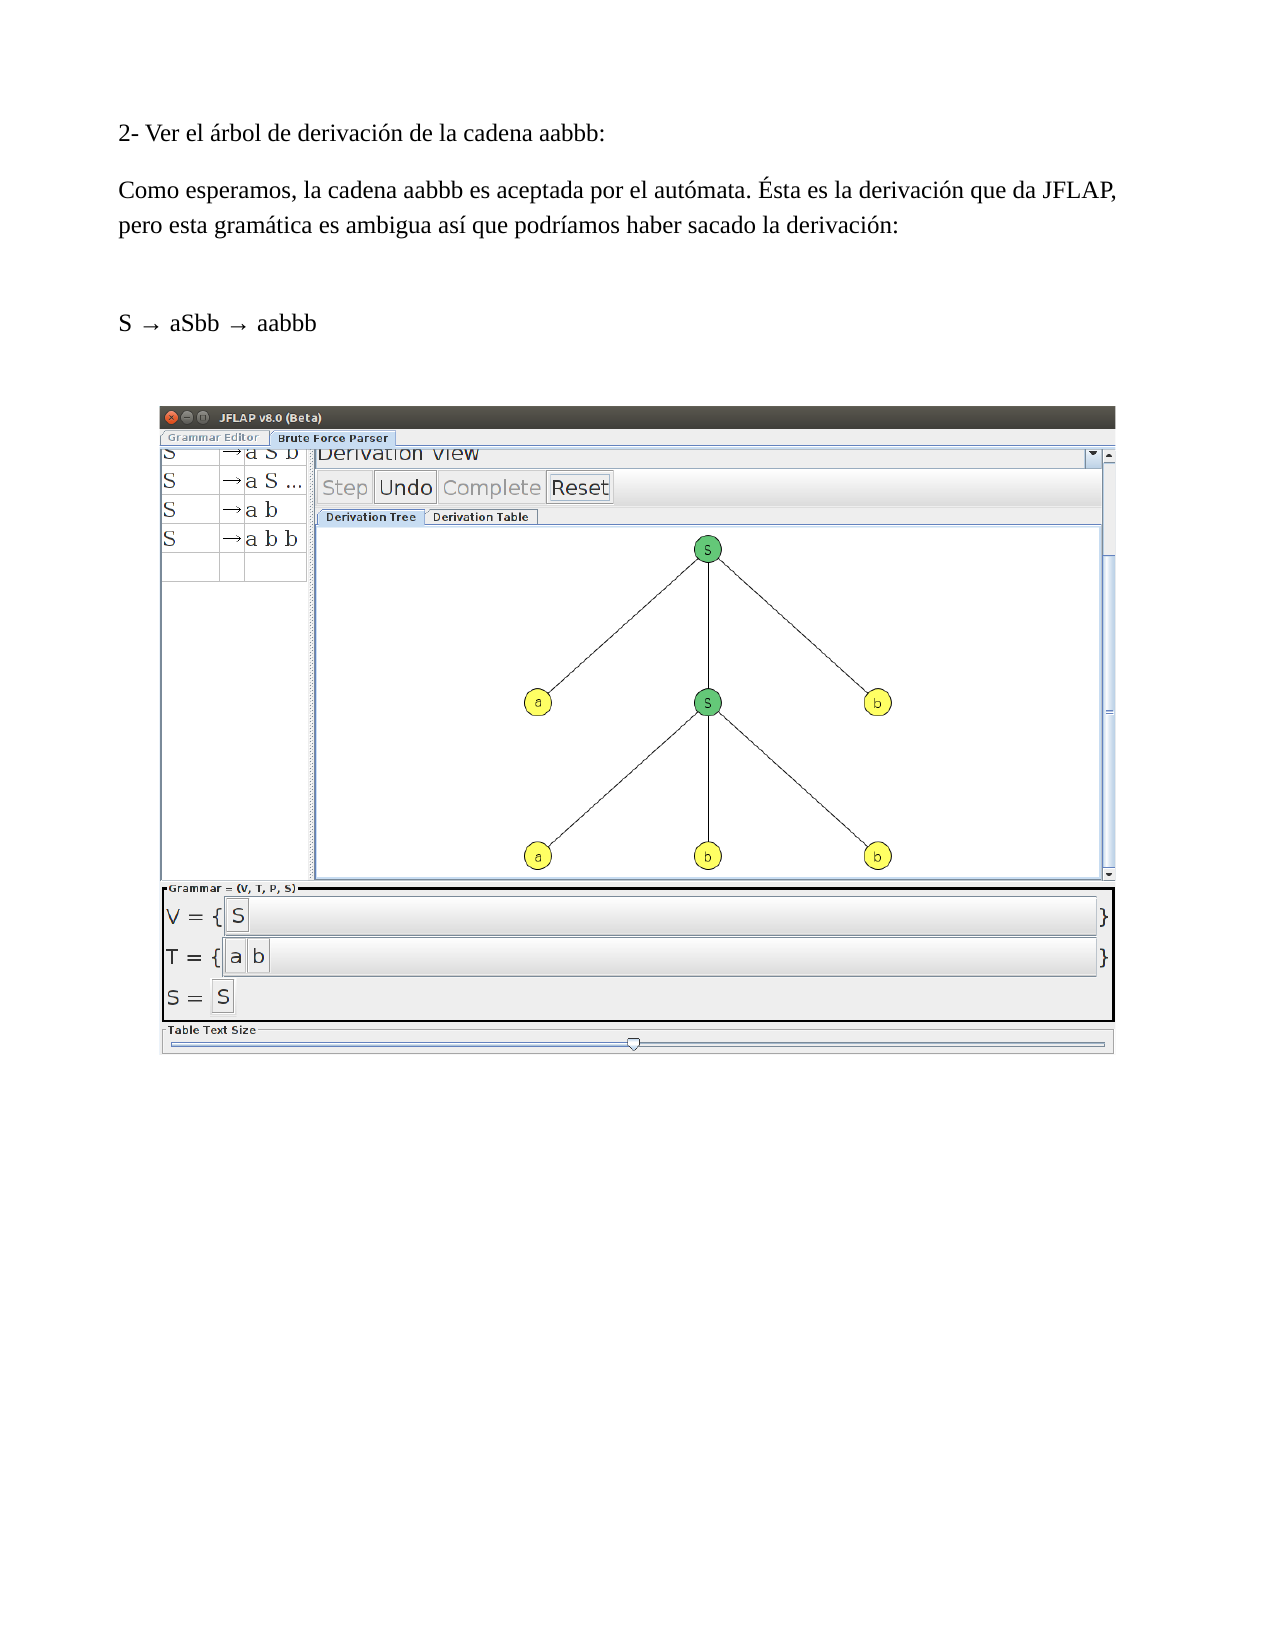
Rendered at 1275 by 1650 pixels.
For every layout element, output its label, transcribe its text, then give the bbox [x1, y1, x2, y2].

text 2- Ver el árbol de derivación de la cadena aabbb: [118, 118, 1157, 147]
picture [159, 406, 1116, 1055]
text S → aSbb → aabbb [118, 308, 1157, 337]
text Como esperamos, la cadena aabbb es aceptada por el autómata. Ésta es la derivación que da JFLAP, pero esta gramática es ambigua así que podríamos haber sacado la derivación: [118, 176, 1157, 239]
